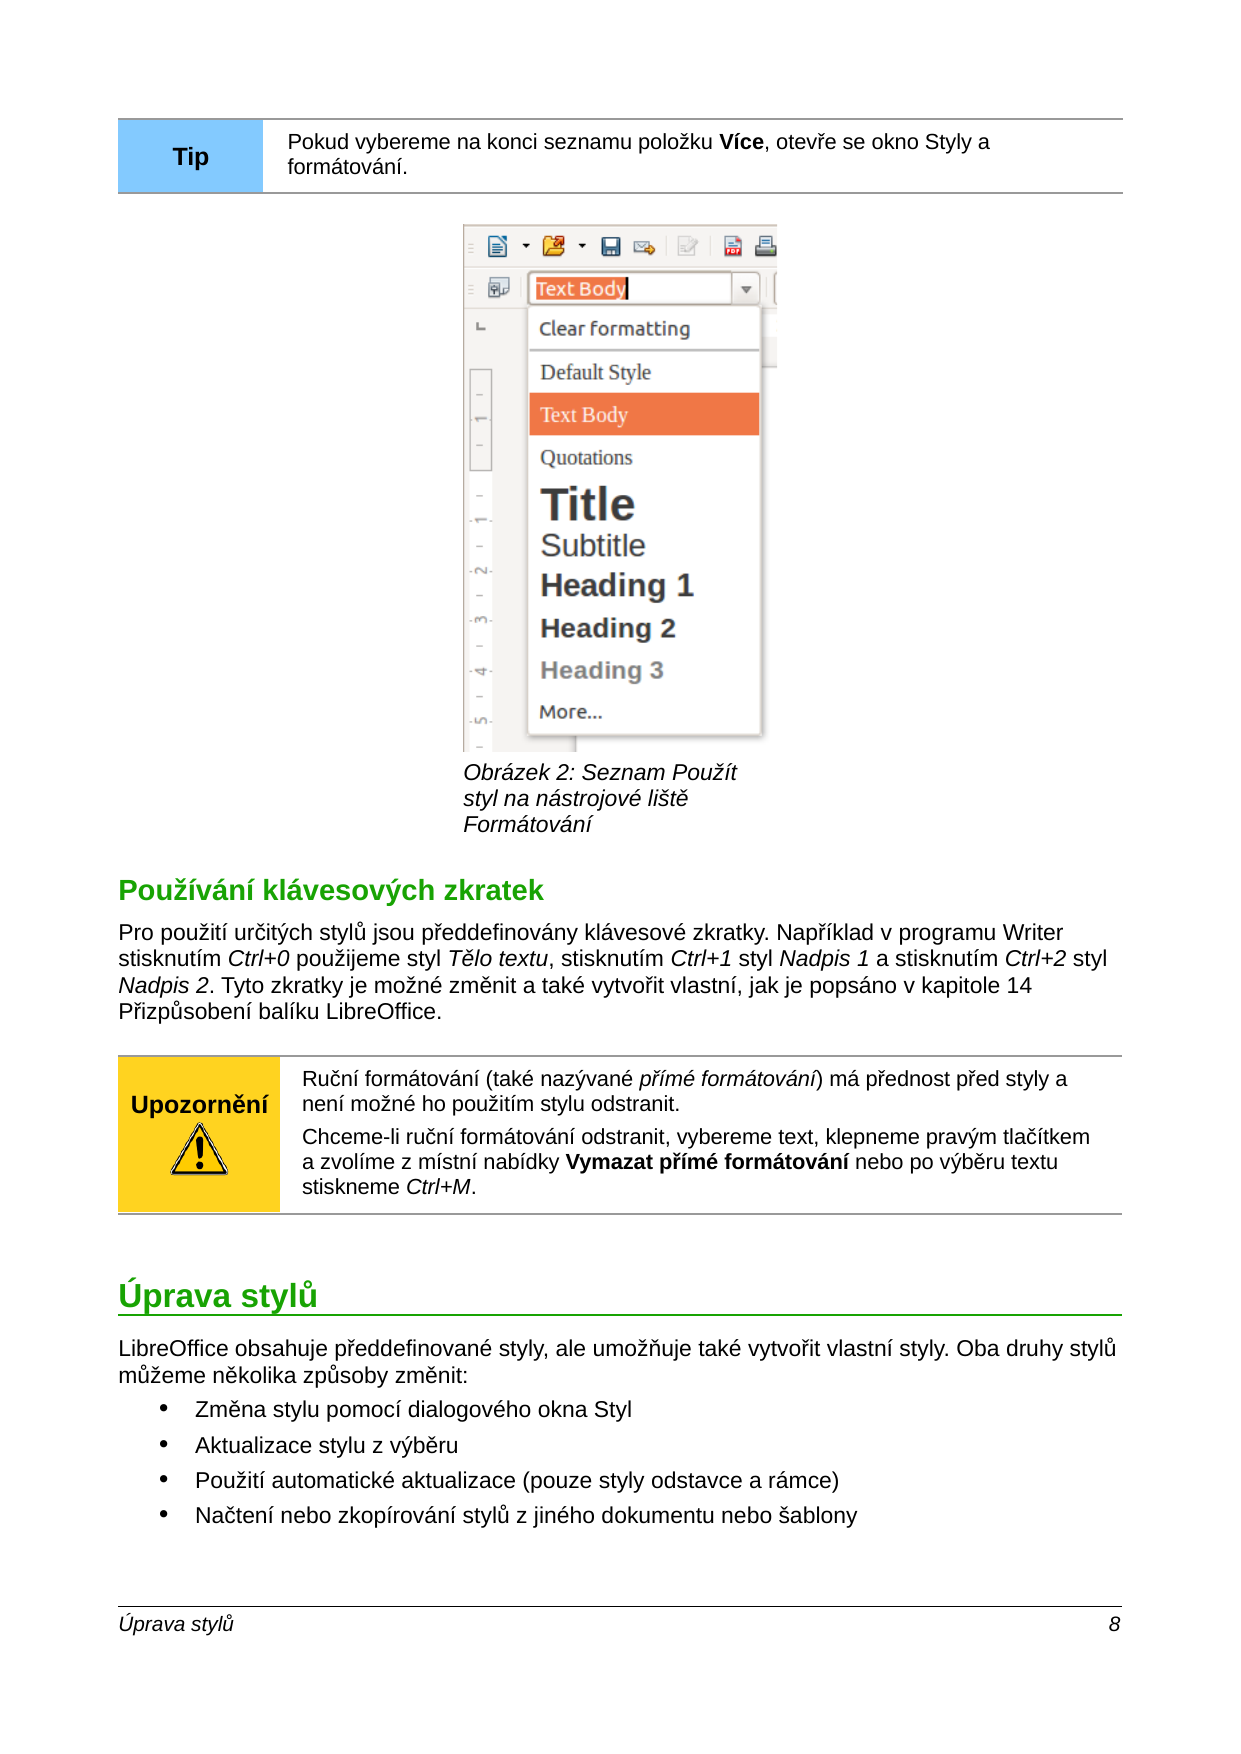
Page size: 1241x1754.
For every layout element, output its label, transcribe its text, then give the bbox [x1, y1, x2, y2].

table_header Ruční formátování (také nazývané přímé formátování) má přednost před styly a není možné ho použitím stylu odstranit. Chceme-li ruční formátování odstranit, vybereme text, klepneme pravým tlačítkem a zvolíme z místní nabídky Vymazat přímé formátování nebo po výběru textu stiskneme Ctrl+M. [280, 1057, 1122, 1212]
picture [463, 224, 778, 752]
list Změna stylu pomocí dialogového okna Styl [156, 1394, 1122, 1423]
subtitle Úprava stylů [118, 1276, 1122, 1314]
list Použití automatické aktualizace (pouze styly odstavce a rámce) [156, 1465, 1122, 1494]
picture [167, 1119, 232, 1179]
list Aktualizace stylu z výběru [156, 1430, 1122, 1459]
list LibreOffice obsahuje předdefinované styly, ale umožňuje také vytvořit vlastní styly. Oba druhy stylů můžeme několika způsoby změnit: [118, 1335, 1122, 1388]
table_header Upozornění [118, 1057, 280, 1212]
subtitle Používání klávesových zkratek [118, 873, 1122, 907]
text Pro použití určitých stylů jsou předdefinovány klávesové zkratky. Například v programu Writer stisknutím Ctrl+0 použijeme styl Tělo textu, stisknutím Ctrl+1 styl Nadpis 1 a stisknutím Ctrl+2 styl Nadpis 2. Tyto zkratky je možné změnit a také vytvořit vlastní, jak je popsáno v kapitole 14 Přizpůsobení balíku LibreOffice. [118, 919, 1122, 1024]
table_header Pokud vybereme na konci seznamu položku Více, otevře se okno Styly a formátování. [264, 120, 1122, 192]
list Načtení nebo zkopírování stylů z jiného dokumentu nebo šablony [156, 1501, 1122, 1530]
text Obrázek 2: Seznam Použít styl na nástrojové liště Formátování [463, 758, 777, 837]
